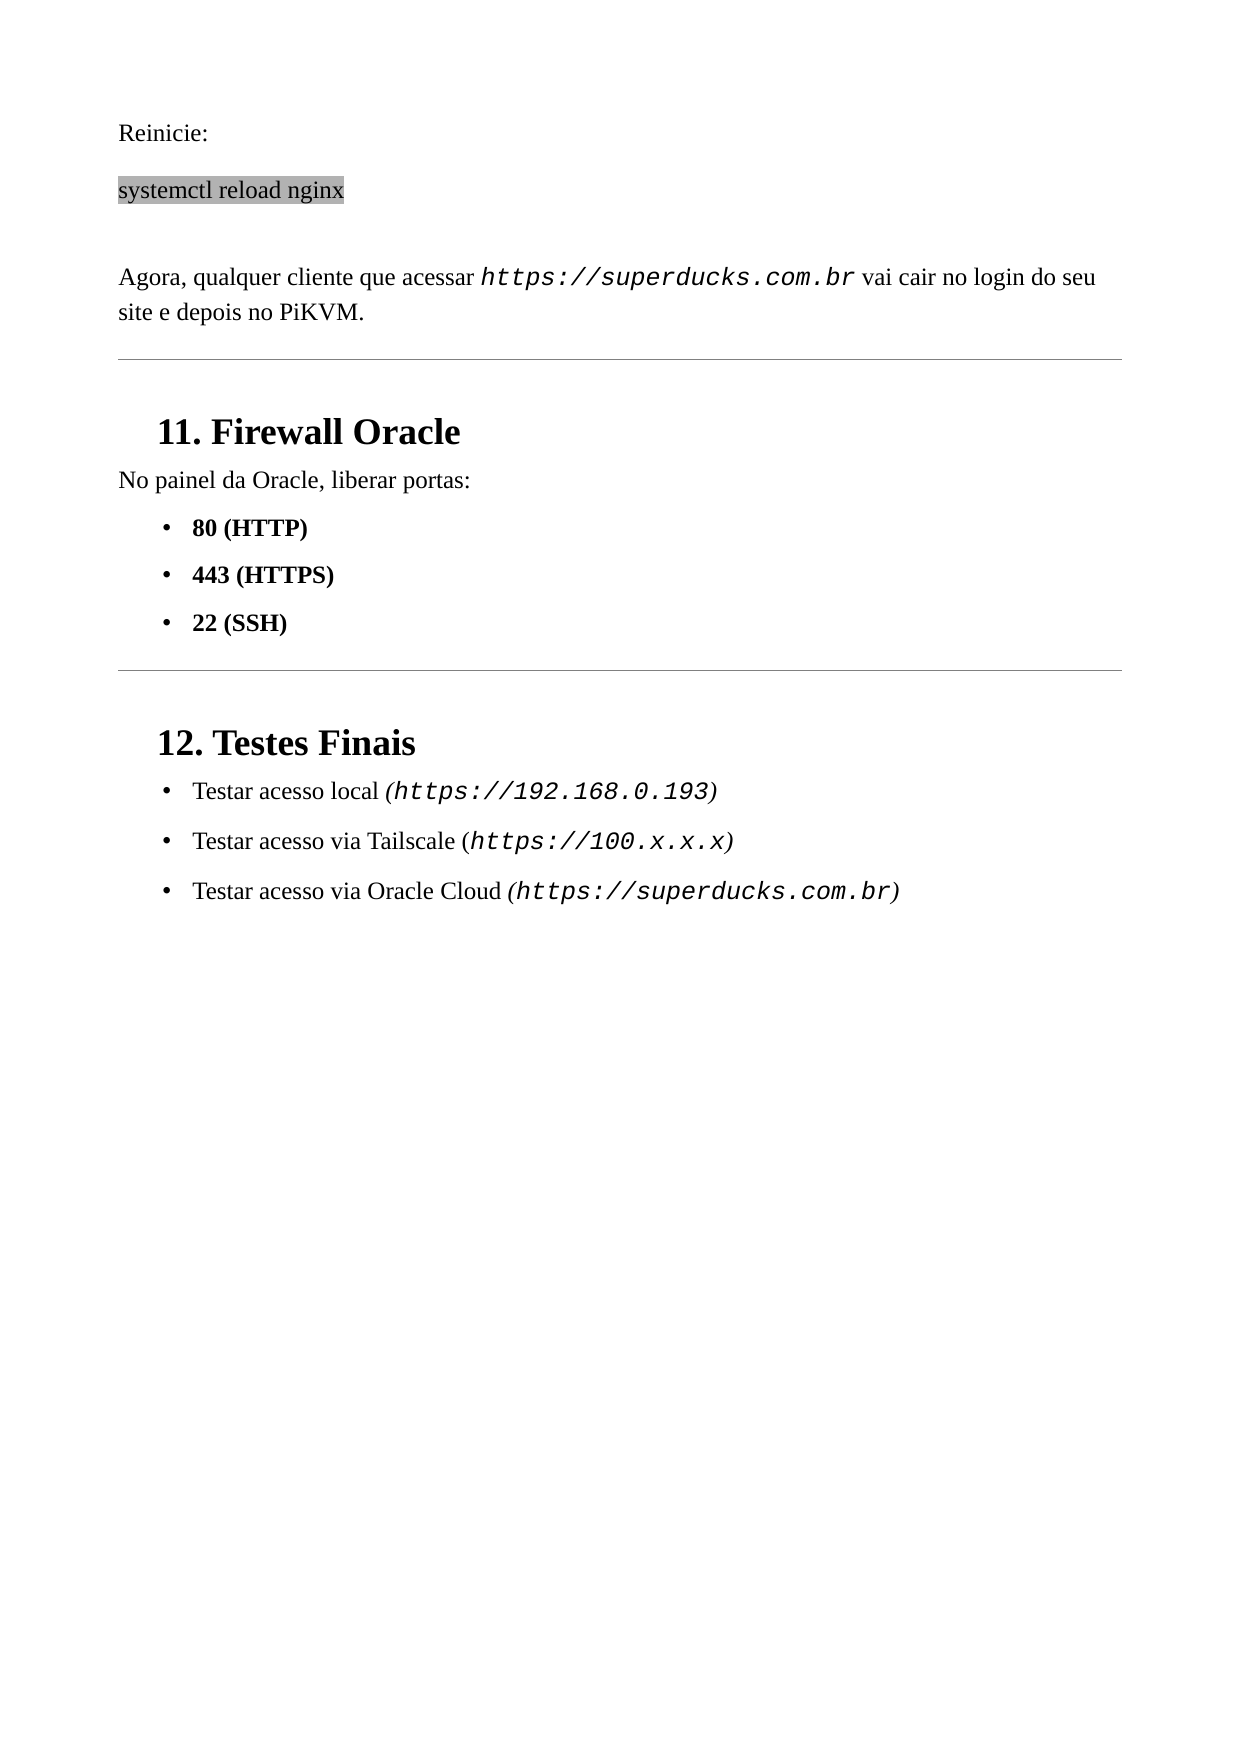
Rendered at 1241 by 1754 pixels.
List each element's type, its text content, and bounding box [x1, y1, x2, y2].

list 443 (HTTPS) [162, 561, 1122, 589]
list Testar acesso local (https://192.168.0.193) [162, 776, 1122, 807]
list Testar acesso via Tailscale (https://100.x.x.x) [162, 826, 1122, 857]
list Testar acesso via Oracle Cloud (https://superducks.com.br) [162, 876, 1122, 907]
list 80 (HTTP) [162, 513, 1122, 542]
subtitle 🔹 12. Testes Finais [118, 721, 1122, 764]
text systemctl reload nginx [118, 176, 1122, 204]
text Reinicie: [118, 118, 1122, 147]
text Agora, qualquer cliente que acessar https://superducks.com.br vai cair no login do seu site e depois no PiKVM. 🚀 [118, 262, 1122, 326]
text No painel da Oracle, liberar portas: [118, 465, 1122, 494]
list 22 (SSH) [162, 608, 1122, 637]
subtitle 🔹 11. Firewall Oracle [118, 410, 1122, 453]
